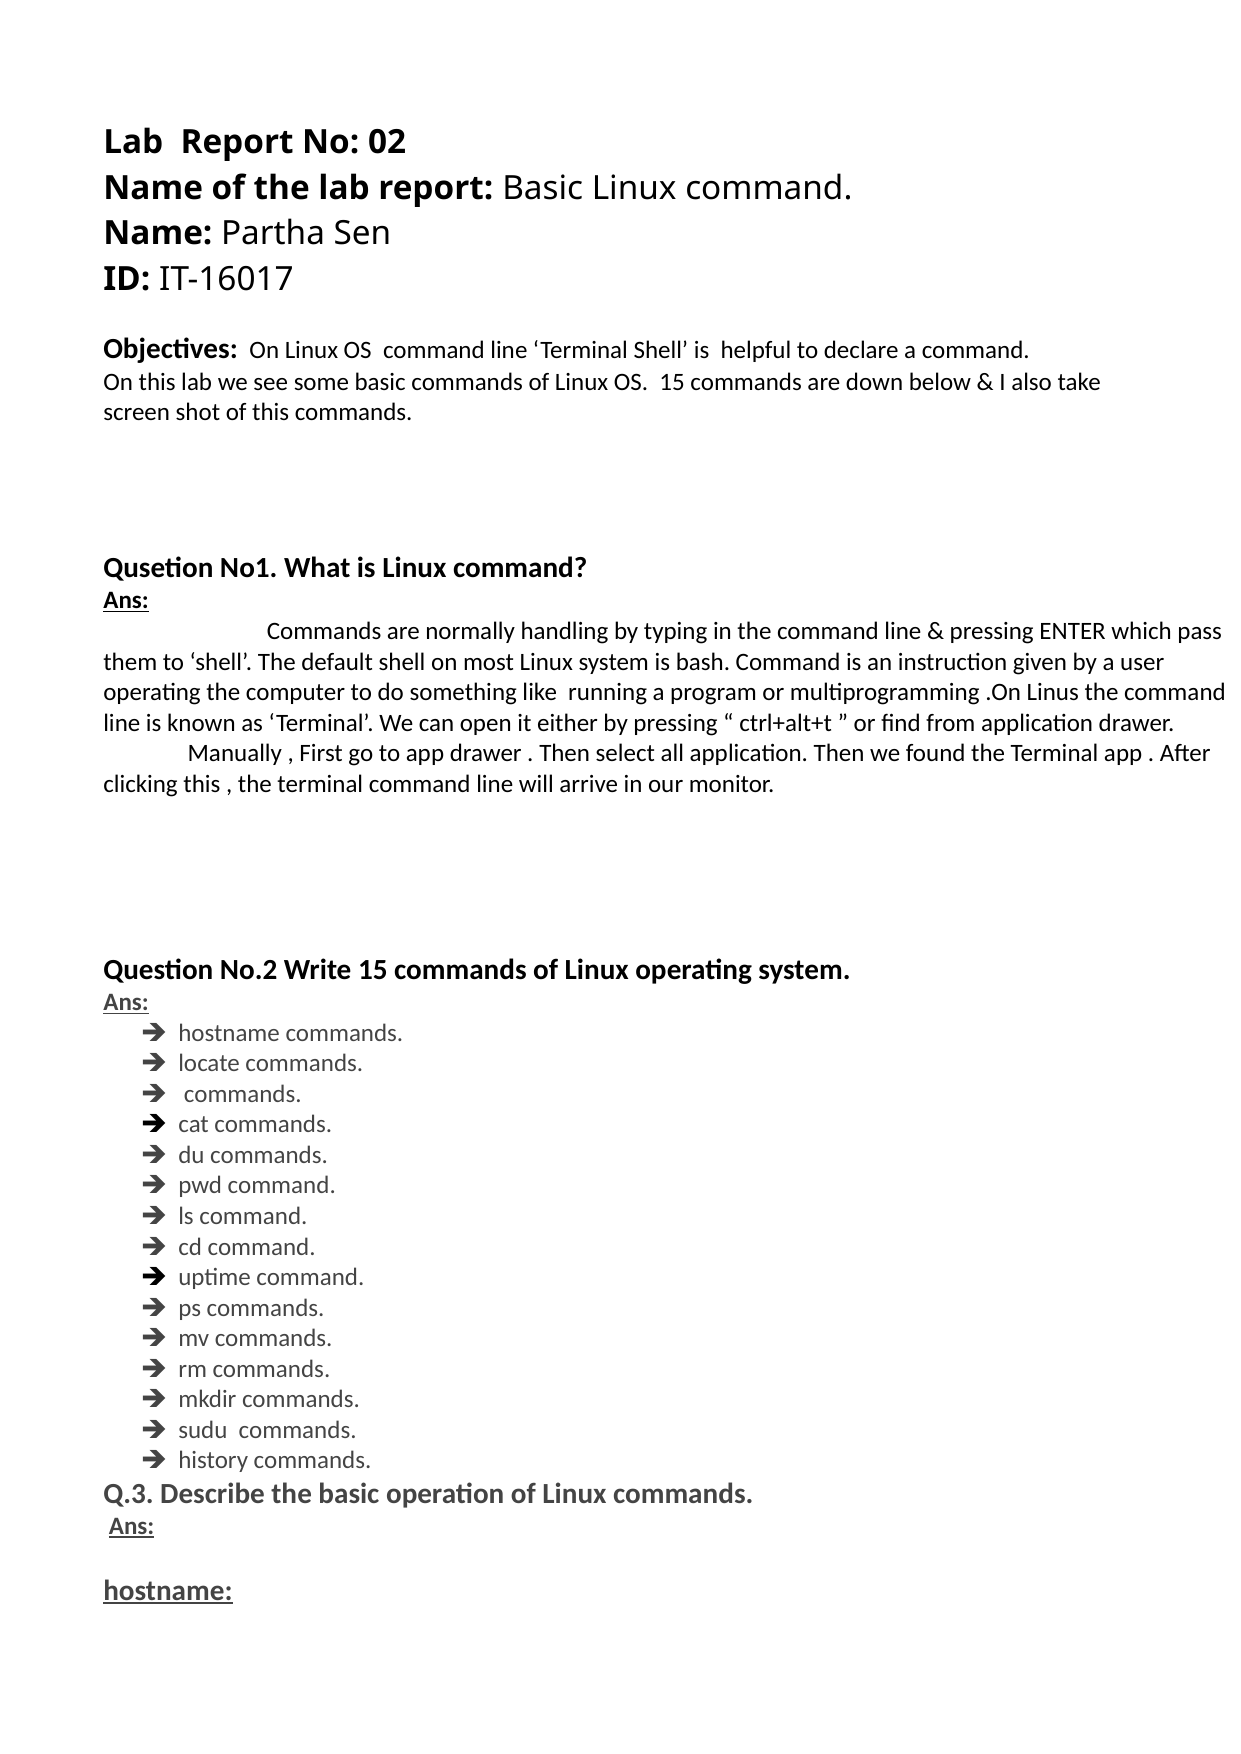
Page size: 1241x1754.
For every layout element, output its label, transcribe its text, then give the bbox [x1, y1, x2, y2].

text Ans: [103, 987, 1123, 1017]
text Ans: [103, 1511, 1123, 1541]
list rm commands. [141, 1353, 1123, 1383]
text On this lab we see some basic commands of Linux OS. 15 commands are down below & I also take screen shot of this commands. [103, 366, 1123, 427]
list ls command. [141, 1200, 1123, 1231]
list history commands. [141, 1444, 1123, 1475]
list du commands. [141, 1139, 1123, 1170]
text ID: IT-16017 [103, 254, 1123, 300]
list locate commands. [141, 1048, 1123, 1078]
list pwd command. [141, 1170, 1123, 1200]
text Ans: [103, 585, 1123, 615]
list ps commands. [141, 1292, 1123, 1322]
list cat commands. [141, 1109, 1123, 1139]
text Lab Report No: 02 [103, 118, 1123, 163]
text Qusetion No1. What is Linux command? [103, 549, 1123, 585]
text Manually , First go to app drawer . Then select all application. Then we found the Terminal app . After clicking this , the terminal command line will arrive in our monitor. [103, 737, 1240, 798]
text Q.3. Describe the basic operation of Linux commands. [103, 1475, 1123, 1511]
list mv commands. [141, 1322, 1123, 1353]
text Commands are normally handling by typing in the command line & pressing ENTER which pass them to ‘shell’. The default shell on most Linux system is bash. Command is an instruction given by a user operating the computer to do something like running a program or multiprogramming .On Linus the command line is known as ‘Terminal’. We can open it either by pressing “ ctrl+alt+t ” or find from application drawer. [103, 615, 1240, 737]
list mkdir commands. [141, 1383, 1123, 1414]
list hostname commands. [141, 1017, 1123, 1048]
list cd command. [141, 1231, 1123, 1261]
list uptime command. [141, 1261, 1123, 1292]
list sudu commands. [141, 1414, 1123, 1444]
text Objectives: On Linux OS command line ‘Terminal Shell’ is helpful to declare a command. [103, 330, 1123, 366]
list commands. [141, 1078, 1123, 1109]
text hostname: [103, 1572, 1123, 1607]
text Question No.2 Write 15 commands of Linux operating system. [103, 951, 1123, 987]
text Name of the lab report: Basic Linux command. [103, 163, 1123, 209]
text Name: Partha Sen [103, 209, 1123, 254]
